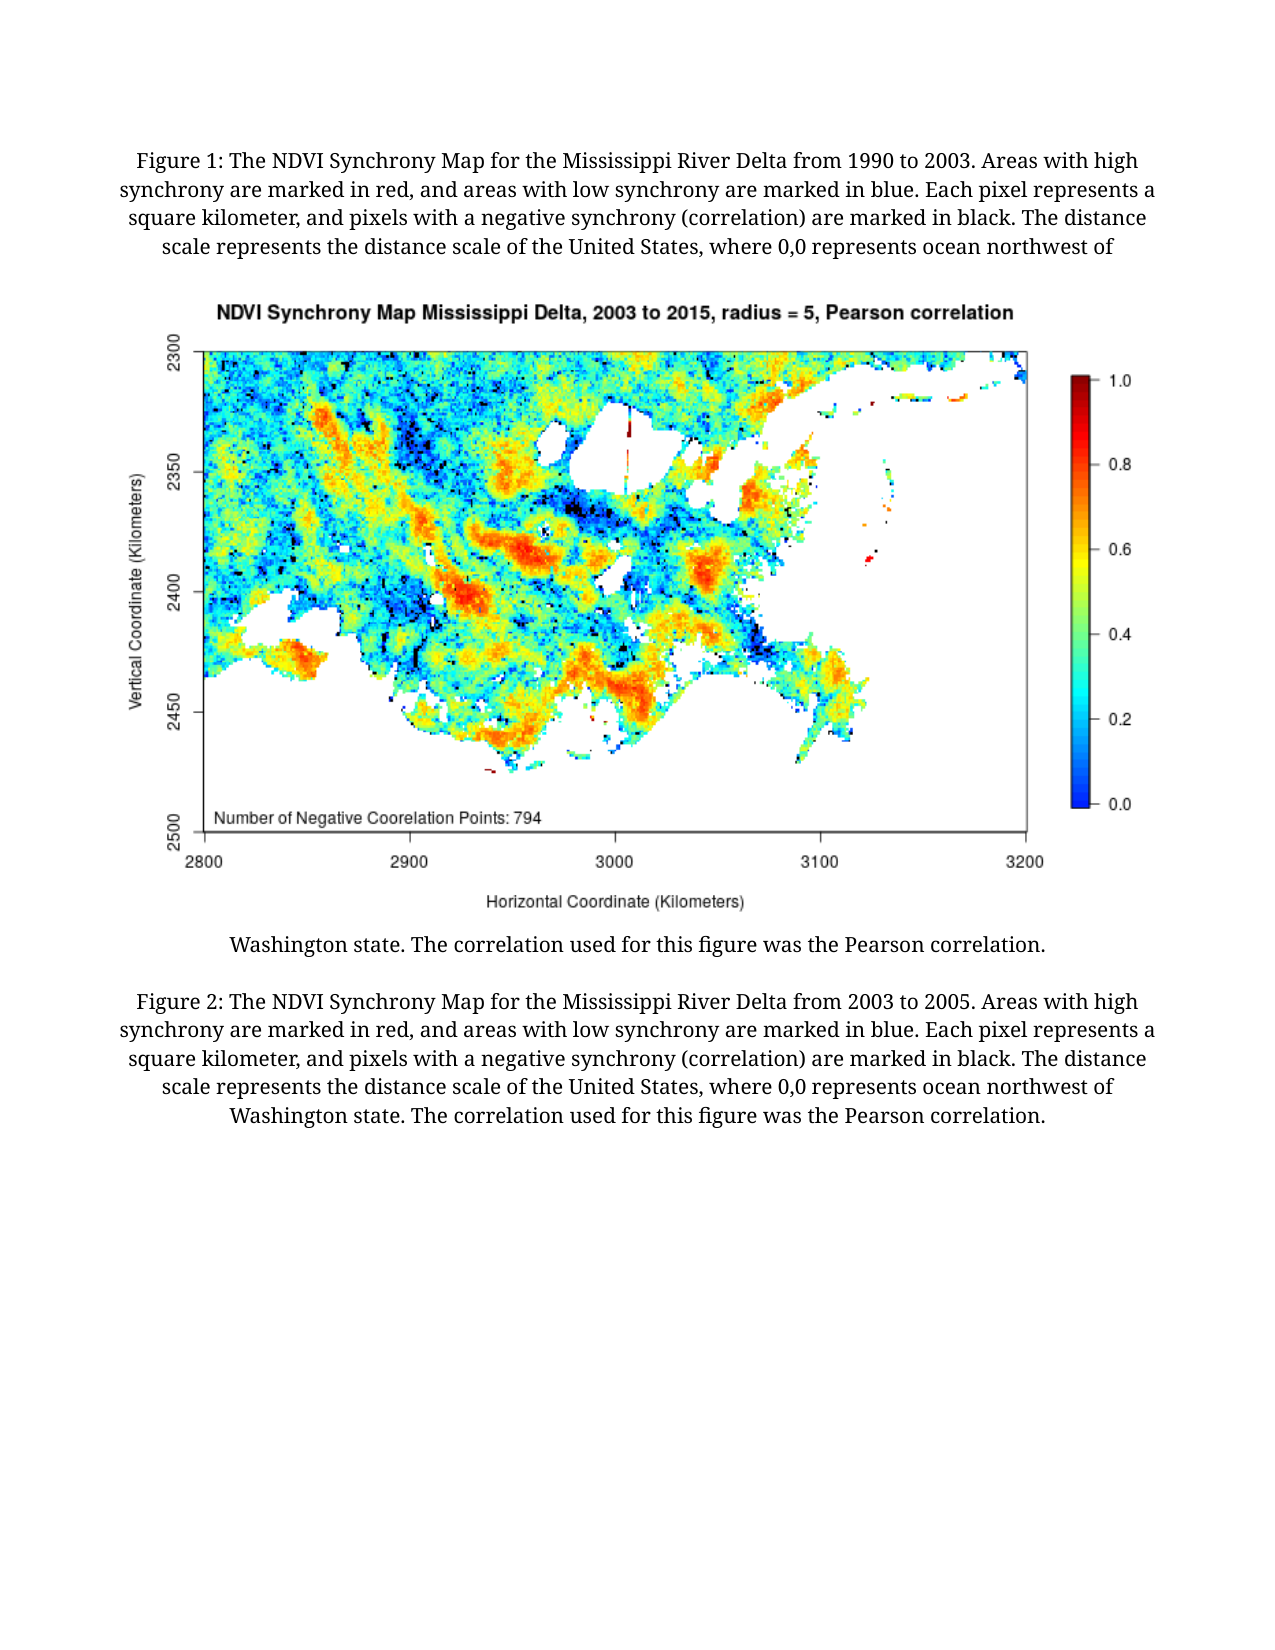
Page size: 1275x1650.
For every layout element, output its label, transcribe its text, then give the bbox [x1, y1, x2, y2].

picture [126, 274, 1165, 931]
text Figure 2: The NDVI Synchrony Map for the Mississippi River Delta from 2003 to 2005. Areas with high synchrony are marked in red, and areas with low synchrony are marked in blue. Each pixel represents a square kilometer, and pixels with a negative synchrony (correlation) are marked in black. The distance scale represents the distance scale of the United States, where 0,0 represents ocean northwest of Washington state. The correlation used for this figure was the Pearson correlation. [118, 987, 1157, 1129]
text Figure 1: The NDVI Synchrony Map for the Mississippi River Delta from 1990 to 2003. Areas with high synchrony are marked in red, and areas with low synchrony are marked in blue. Each pixel represents a square kilometer, and pixels with a negative synchrony (correlation) are marked in black. The distance scale represents the distance scale of the United States, where 0,0 represents ocean northwest of Washington state. The correlation used for this figure was the Pearson correlation. [118, 147, 1157, 958]
